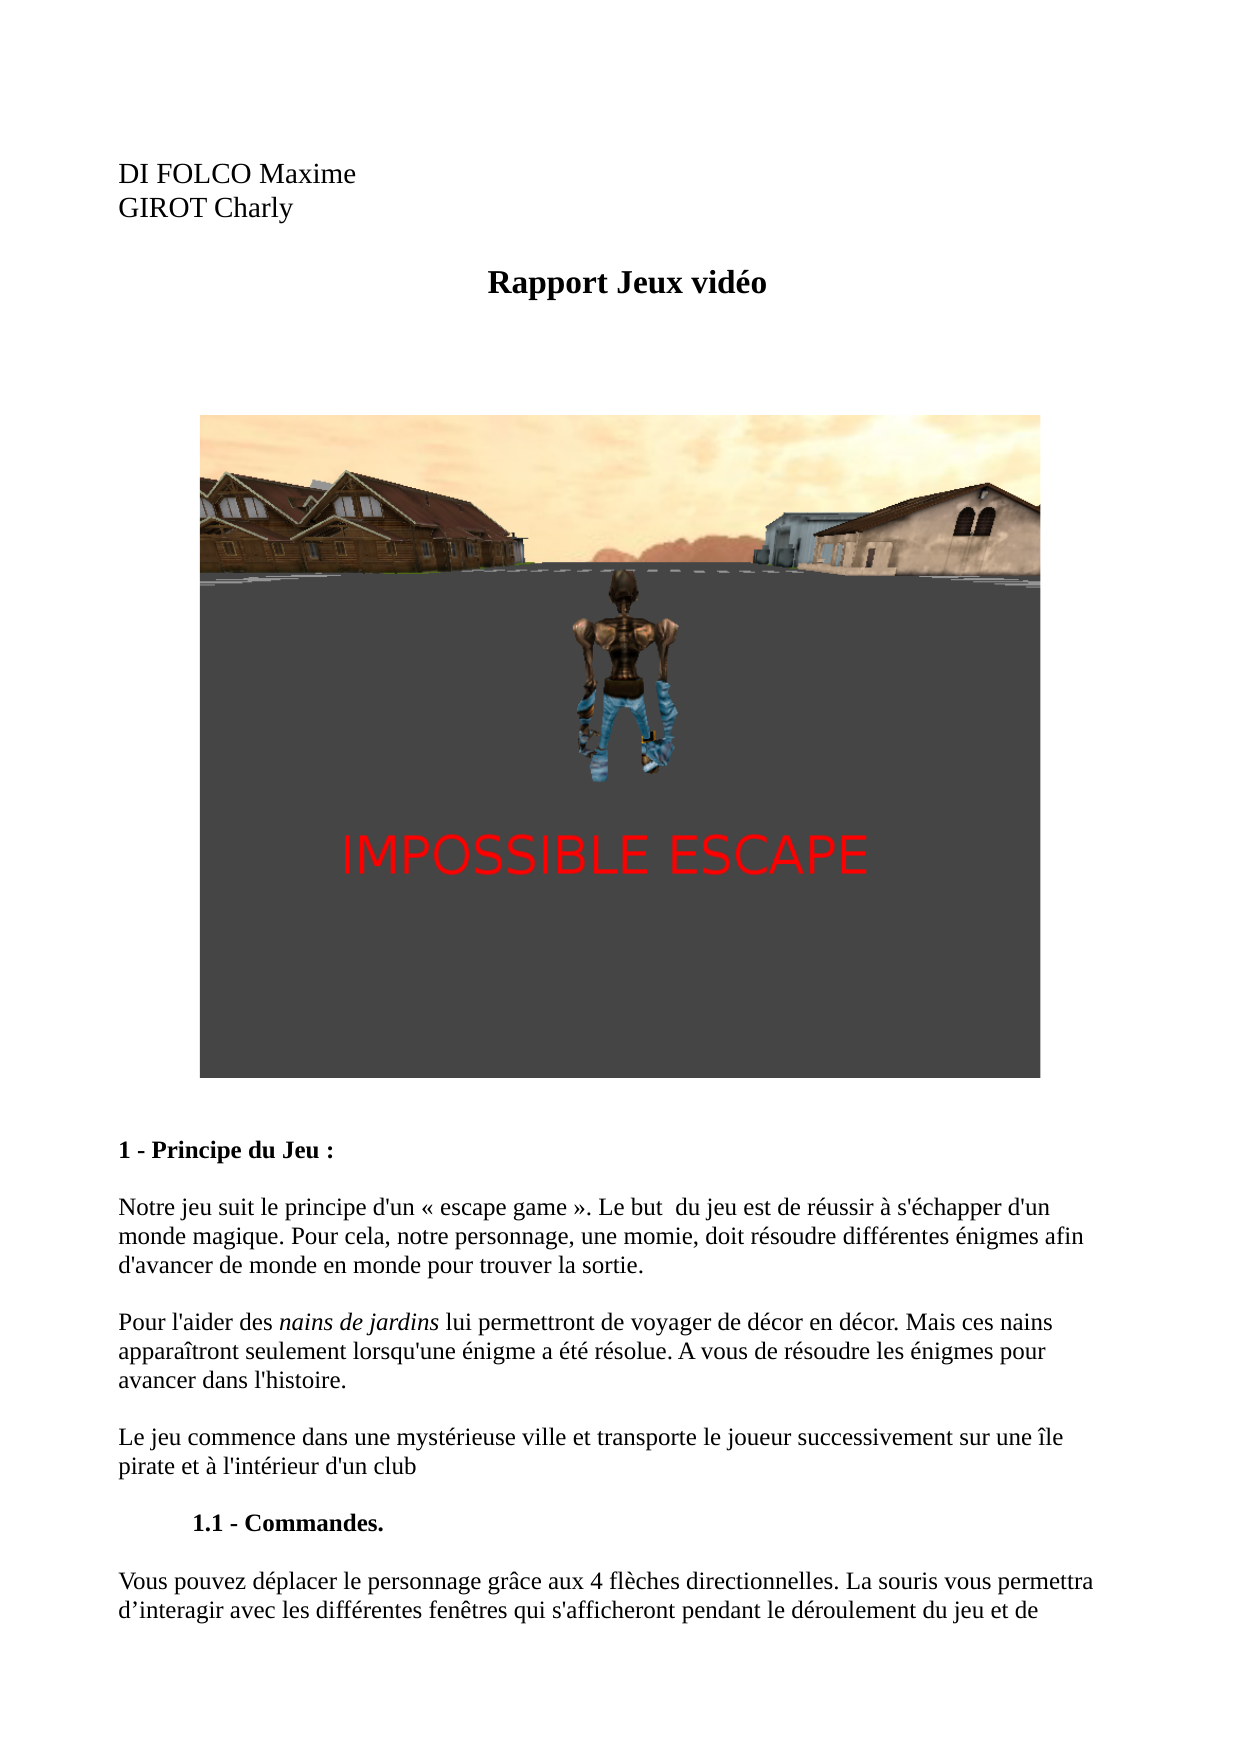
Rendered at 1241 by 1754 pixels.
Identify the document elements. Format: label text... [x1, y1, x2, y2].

text Notre jeu suit le principe d'un « escape game ». Le but du jeu est de réussir à s'échapper d'un monde magique. Pour cela, notre personnage, une momie, doit résoudre différentes énigmes afin d'avancer de monde en monde pour trouver la sortie. [118, 1192, 1122, 1278]
text GIROT Charly [118, 190, 1122, 223]
picture [199, 415, 1041, 1078]
text Pour l'aider des nains de jardins lui permettront de voyager de décor en décor. Mais ces nains apparaîtront seulement lorsqu'une énigme a été résolue. A vous de résoudre les énigmes pour avancer dans l'histoire. [118, 1307, 1122, 1393]
text 1 - Principe du Jeu : [118, 1135, 1122, 1163]
text 1.1 - Commandes. [192, 1508, 1122, 1537]
text DI FOLCO Maxime [118, 156, 1122, 190]
text Vous pouvez déplacer le personnage grâce aux 4 flèches directionnelles. La souris vous permettra d’interagir avec les différentes fenêtres qui s'afficheront pendant le déroulement du jeu et de [118, 1566, 1122, 1623]
text Rapport Jeux vidéo [118, 262, 1122, 300]
text Le jeu commence dans une mystérieuse ville et transporte le joueur successivement sur une île pirate et à l'intérieur d'un club [118, 1422, 1122, 1480]
